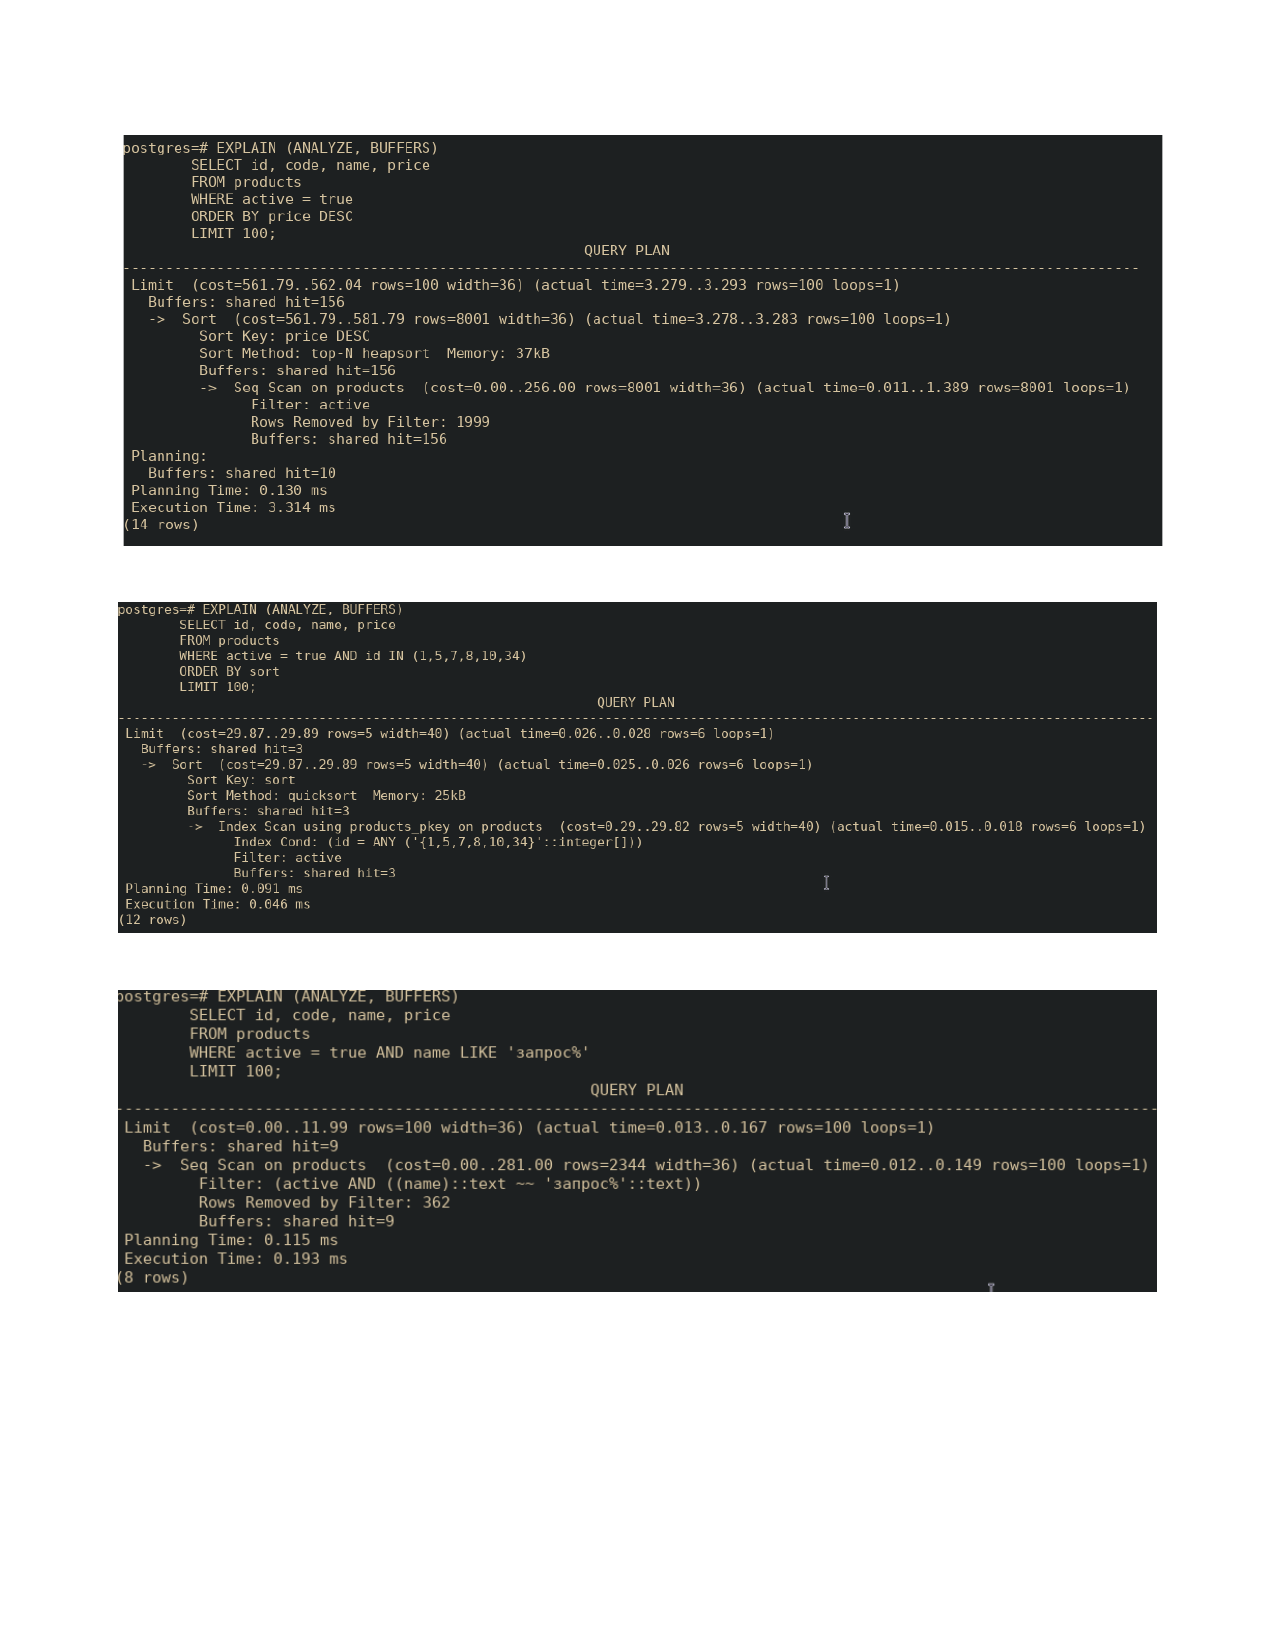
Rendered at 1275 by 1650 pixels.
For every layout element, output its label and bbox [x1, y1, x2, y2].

picture [123, 135, 1163, 546]
picture [118, 602, 1157, 933]
picture [118, 990, 1157, 1292]
